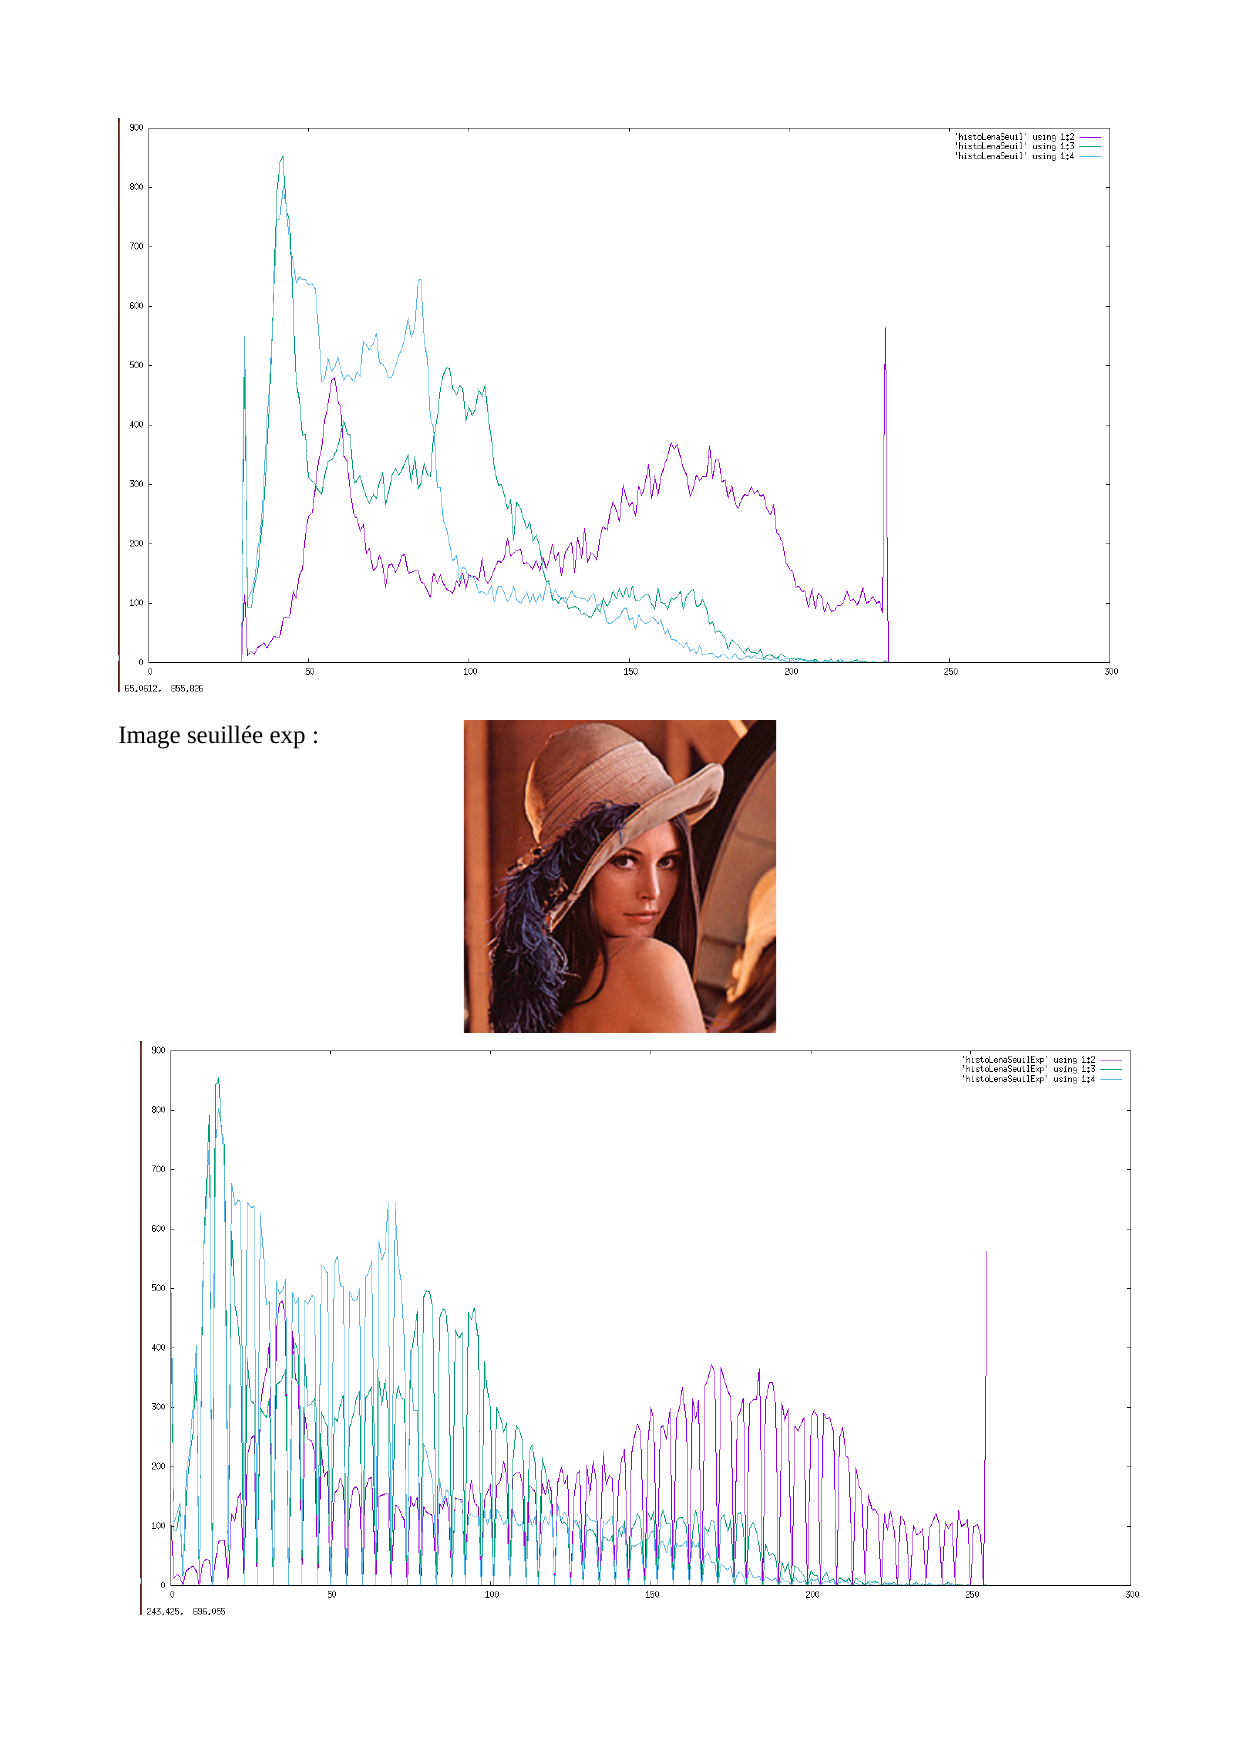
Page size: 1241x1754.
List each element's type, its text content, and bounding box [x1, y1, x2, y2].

text Image seuillée exp : [118, 720, 463, 749]
picture [463, 720, 777, 1033]
picture [118, 118, 1123, 692]
picture [140, 1041, 1144, 1615]
text [777, 720, 1122, 749]
